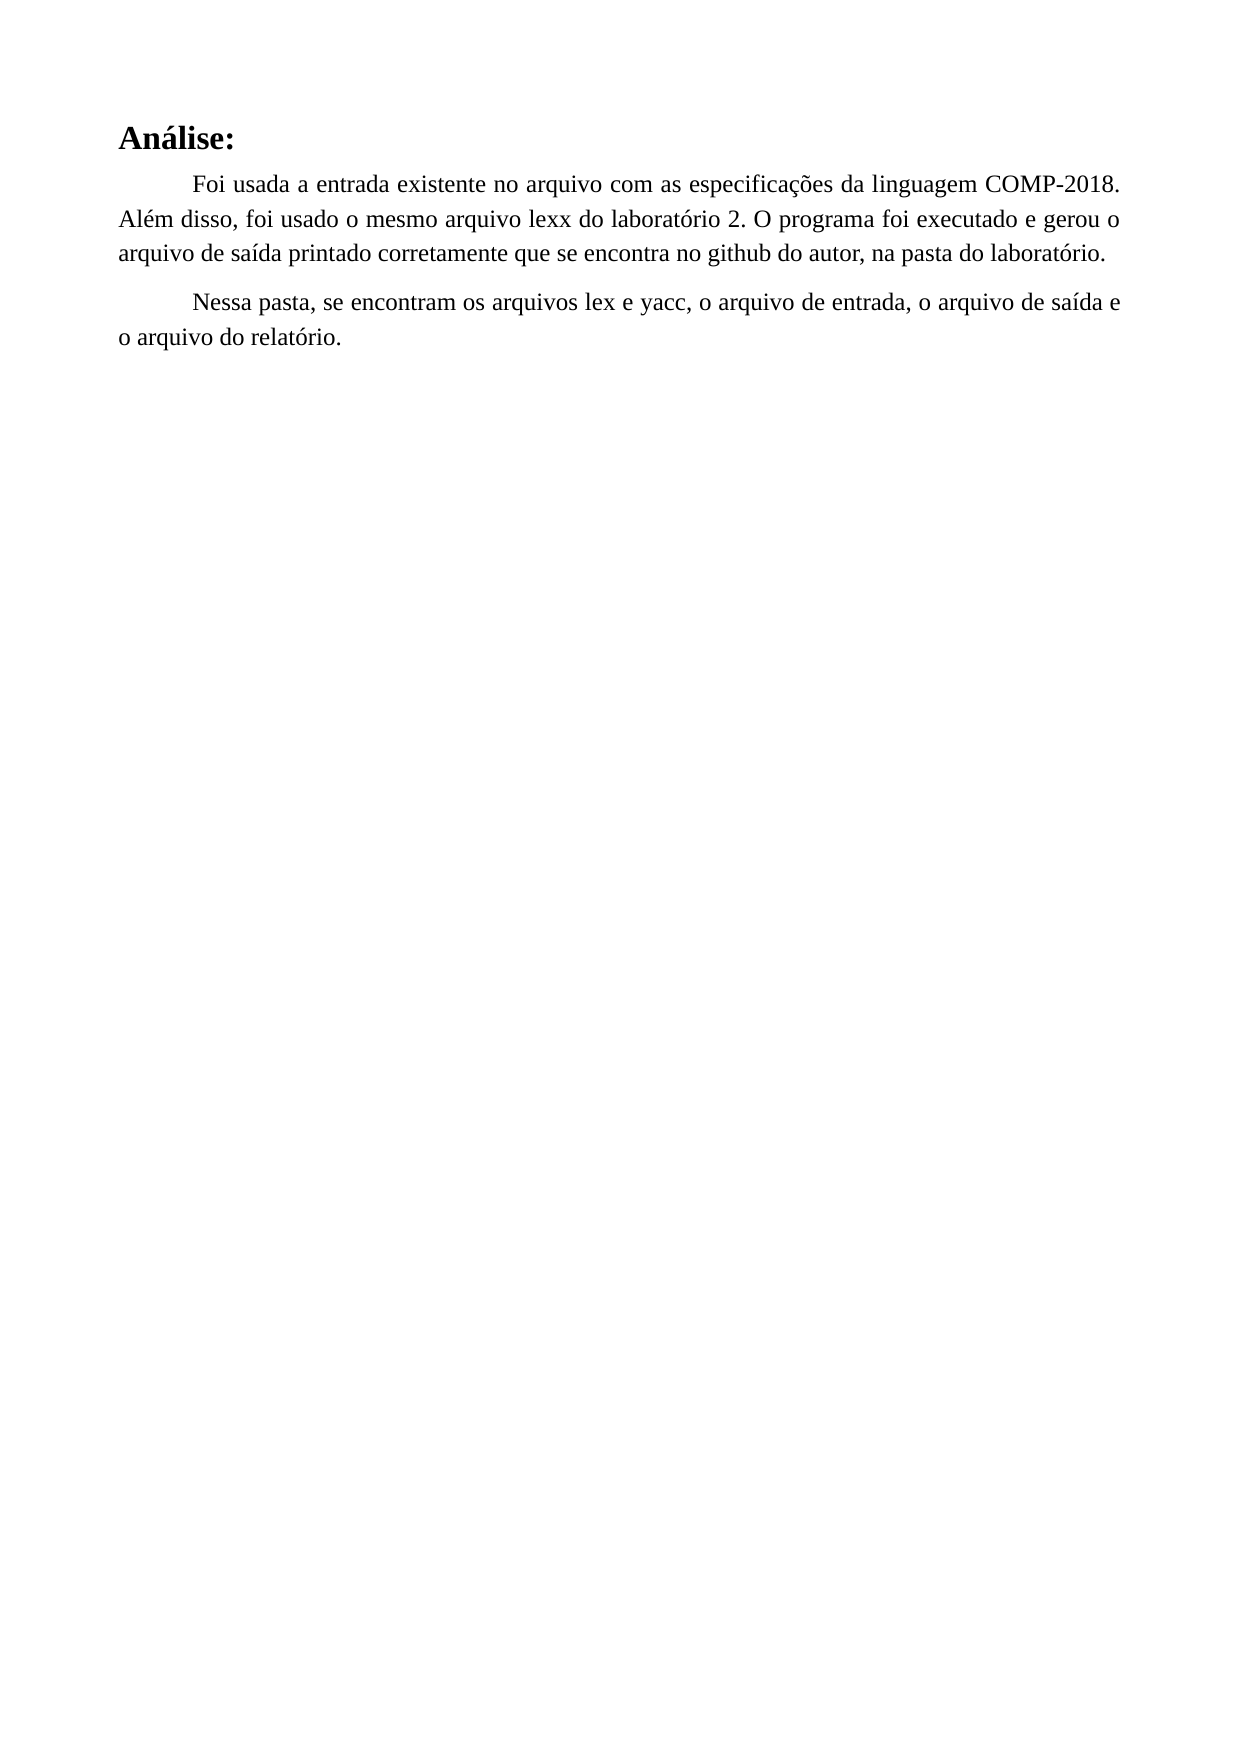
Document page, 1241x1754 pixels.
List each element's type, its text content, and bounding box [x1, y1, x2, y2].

text Foi usada a entrada existente no arquivo com as especificações da linguagem COMP-2018. Além disso, foi usado o mesmo arquivo lexx do laboratório 2. O programa foi executado e gerou o arquivo de saída printado corretamente que se encontra no github do autor, na pasta do laboratório. [118, 169, 1122, 267]
text Nessa pasta, se encontram os arquivos lex e yacc, o arquivo de entrada, o arquivo de saída e o arquivo do relatório. [118, 287, 1122, 351]
subtitle Análise: [118, 118, 1122, 157]
